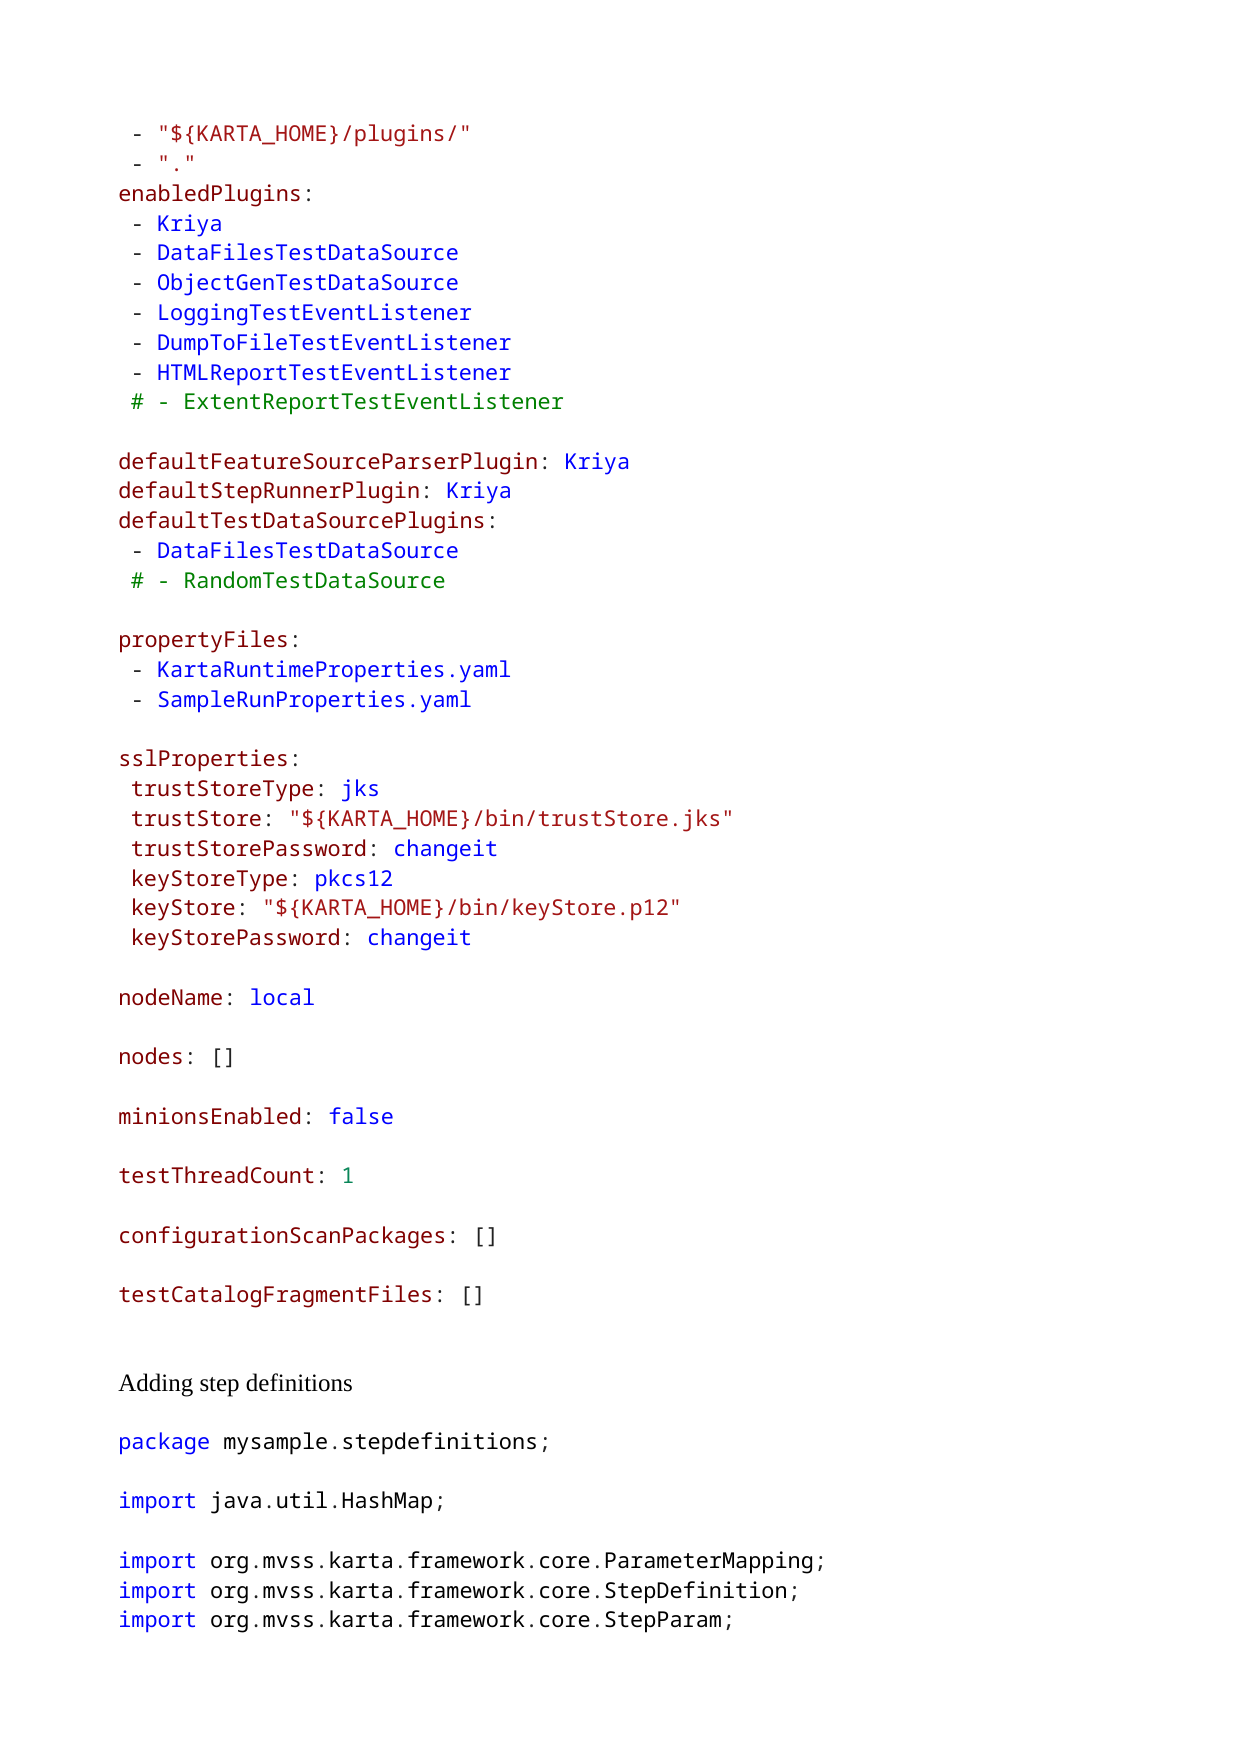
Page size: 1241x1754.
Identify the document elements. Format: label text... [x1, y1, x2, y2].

text configurationScanPackages: [] [118, 1219, 1122, 1249]
text - DataFilesTestDataSource [118, 535, 1122, 565]
text - LoggingTestEventListener [118, 297, 1122, 327]
text keyStorePassword: changeit [118, 922, 1122, 952]
text # - RandomTestDataSource [118, 565, 1122, 595]
text trustStorePassword: changeit [118, 833, 1122, 863]
text - SampleRunProperties.yaml [118, 684, 1122, 714]
text - Kriya [118, 207, 1122, 237]
text - HTMLReportTestEventListener [118, 356, 1122, 386]
text - ObjectGenTestDataSource [118, 267, 1122, 297]
text import org.mvss.karta.framework.core.StepParam; [118, 1604, 1122, 1634]
text trustStore: "${KARTA_HOME}/bin/trustStore.jks" [118, 803, 1122, 833]
text testCatalogFragmentFiles: [] [118, 1279, 1122, 1309]
text package mysample.stepdefinitions; [118, 1426, 1122, 1456]
text trustStoreType: jks [118, 773, 1122, 803]
text - DumpToFileTestEventListener [118, 327, 1122, 356]
text nodes: [] [118, 1041, 1122, 1071]
text import org.mvss.karta.framework.core.StepDefinition; [118, 1575, 1122, 1604]
text keyStore: "${KARTA_HOME}/bin/keyStore.p12" [118, 892, 1122, 922]
text - KartaRuntimeProperties.yaml [118, 654, 1122, 684]
text defaultStepRunnerPlugin: Kriya [118, 476, 1122, 505]
text sslProperties: [118, 743, 1122, 773]
text - "." [118, 148, 1122, 178]
text Adding step definitions [118, 1368, 1122, 1397]
text # - ExtentReportTestEventListener [118, 386, 1122, 416]
text keyStoreType: pkcs12 [118, 863, 1122, 892]
text nodeName: local [118, 982, 1122, 1011]
text defaultFeatureSourceParserPlugin: Kriya [118, 446, 1122, 476]
text - "${KARTA_HOME}/plugins/" [118, 118, 1122, 148]
text import java.util.HashMap; [118, 1485, 1122, 1515]
text enabledPlugins: [118, 178, 1122, 207]
text defaultTestDataSourcePlugins: [118, 505, 1122, 535]
text - DataFilesTestDataSource [118, 237, 1122, 267]
text testThreadCount: 1 [118, 1160, 1122, 1190]
text minionsEnabled: false [118, 1101, 1122, 1130]
text propertyFiles: [118, 624, 1122, 654]
text import org.mvss.karta.framework.core.ParameterMapping; [118, 1545, 1122, 1575]
